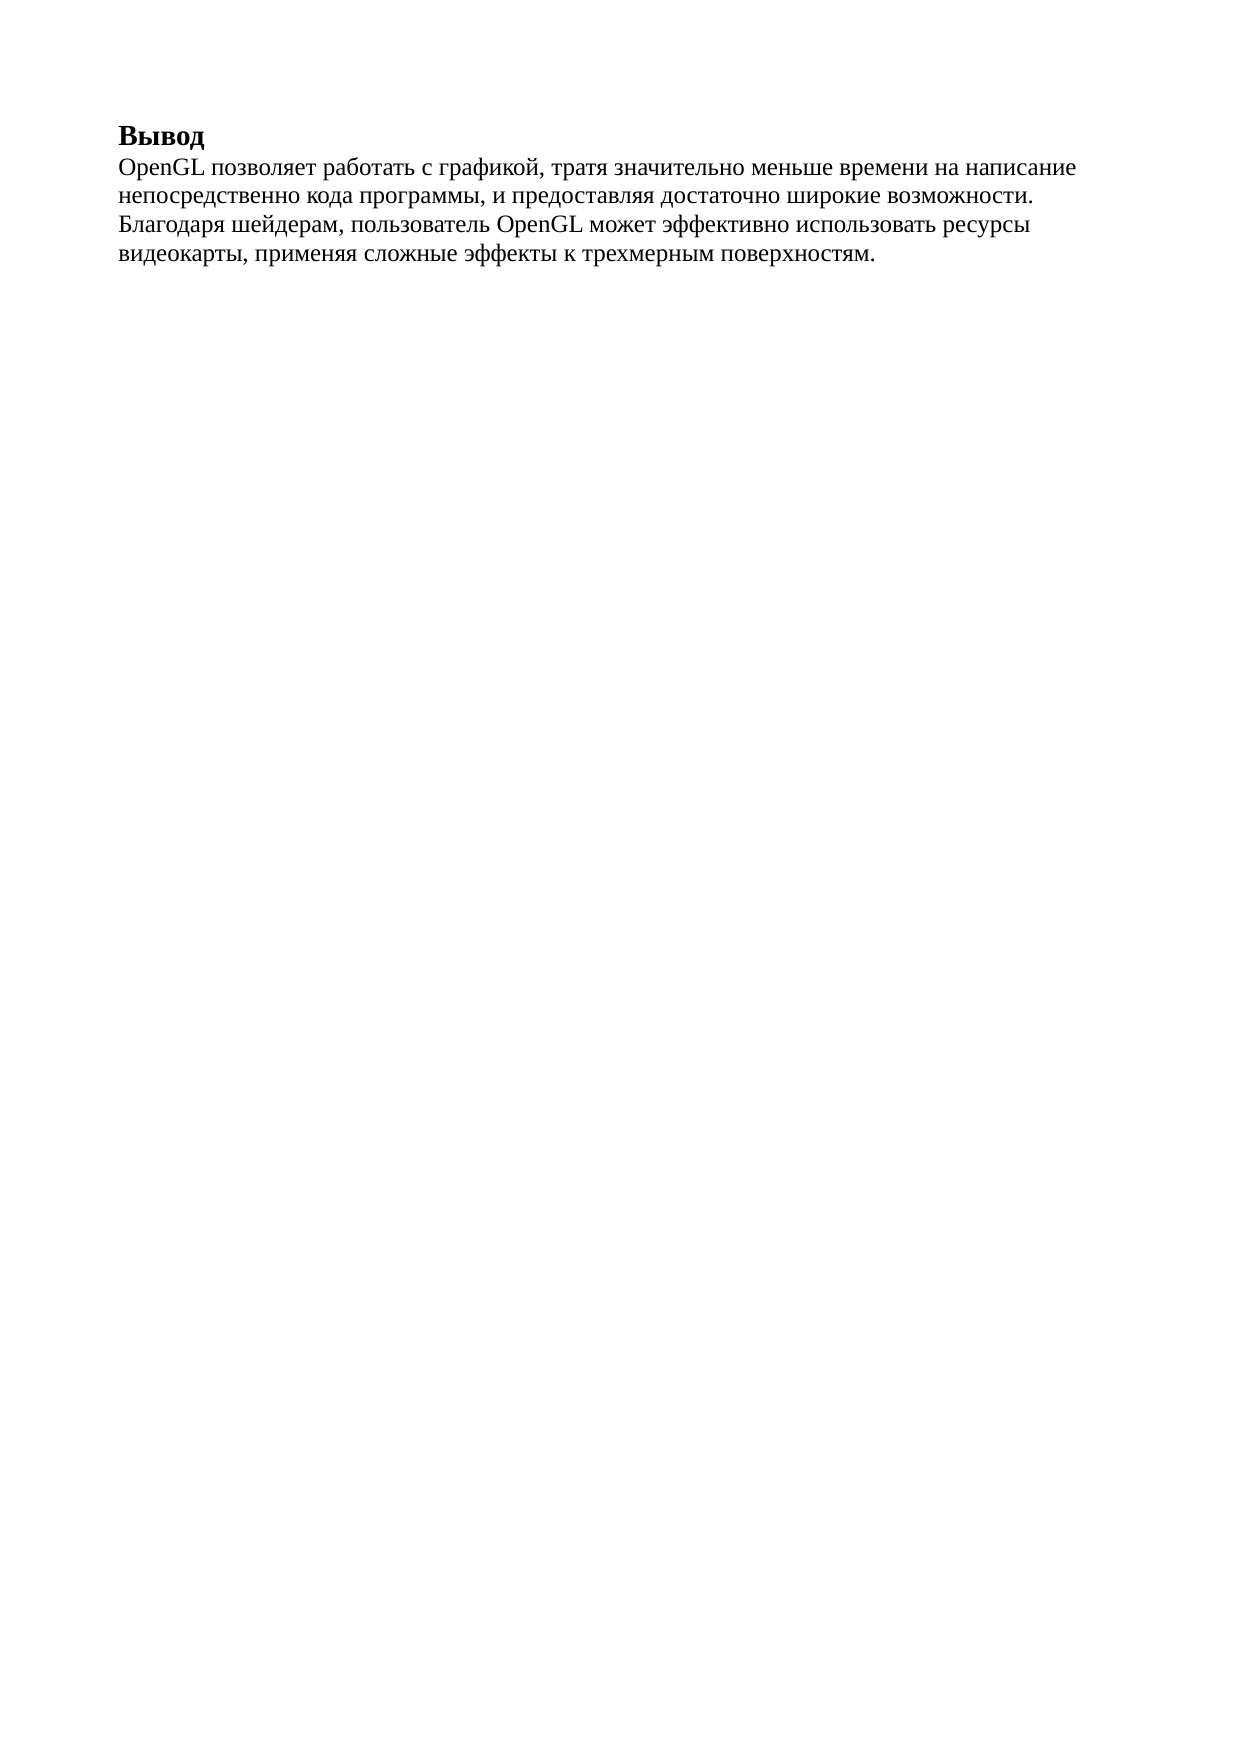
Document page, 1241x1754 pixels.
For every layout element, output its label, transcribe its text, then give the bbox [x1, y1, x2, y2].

text OpenGL позволяет работать с графикой, тратя значительно меньше времени на написание непосредственно кода программы, и предоставляя достаточно широкие возможности. Благодаря шейдерам, пользователь OpenGL может эффективно использовать ресурсы видеокарты, применяя сложные эффекты к трехмерным поверхностям. [118, 152, 1122, 267]
text Вывод [118, 118, 1122, 152]
